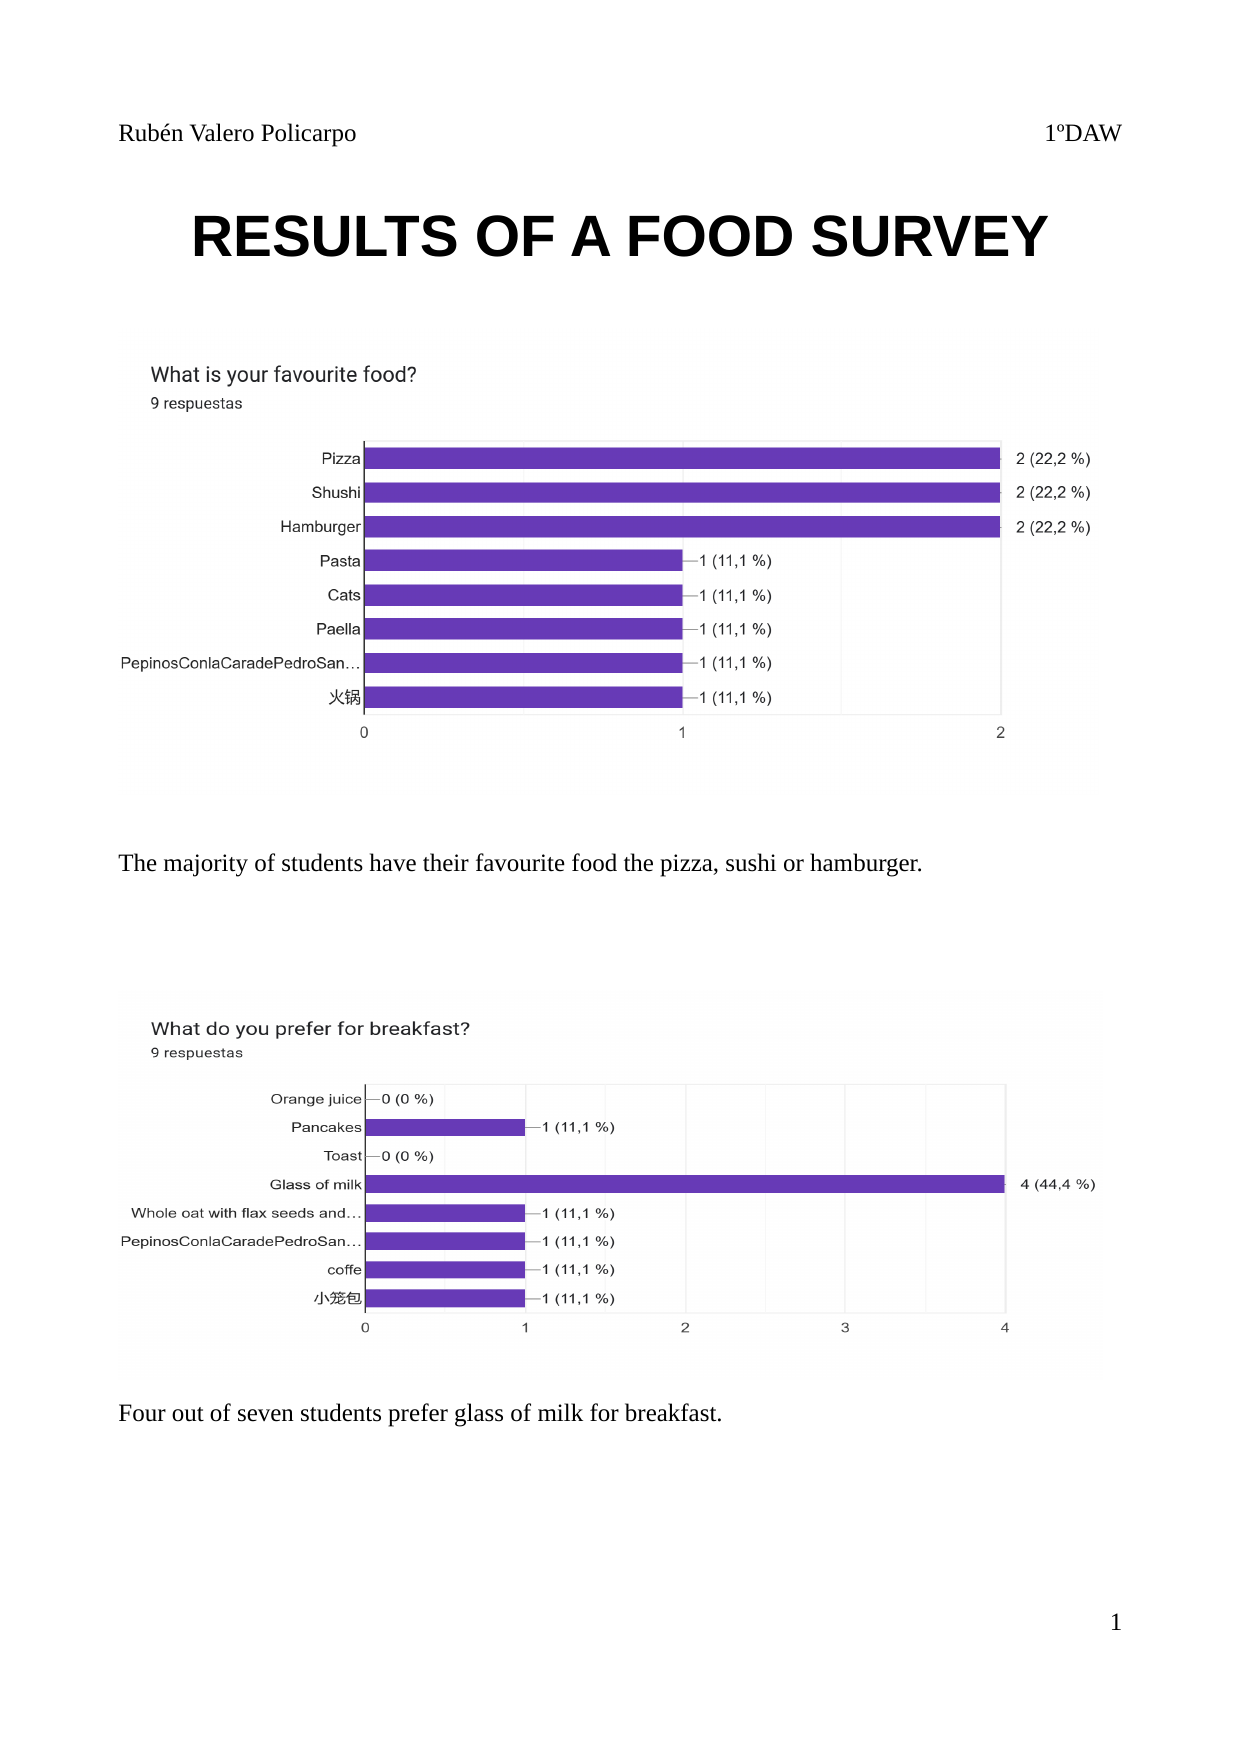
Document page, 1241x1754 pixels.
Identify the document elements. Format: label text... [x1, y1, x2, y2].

title RESULTS OF A FOOD SURVEY [118, 201, 1122, 268]
picture [118, 328, 1099, 795]
text The majority of students have their favourite food the pizza, sushi or hamburger. [118, 848, 1122, 876]
text Four out of seven students prefer glass of milk for breakfast. [118, 1398, 1122, 1427]
picture [118, 990, 1104, 1380]
